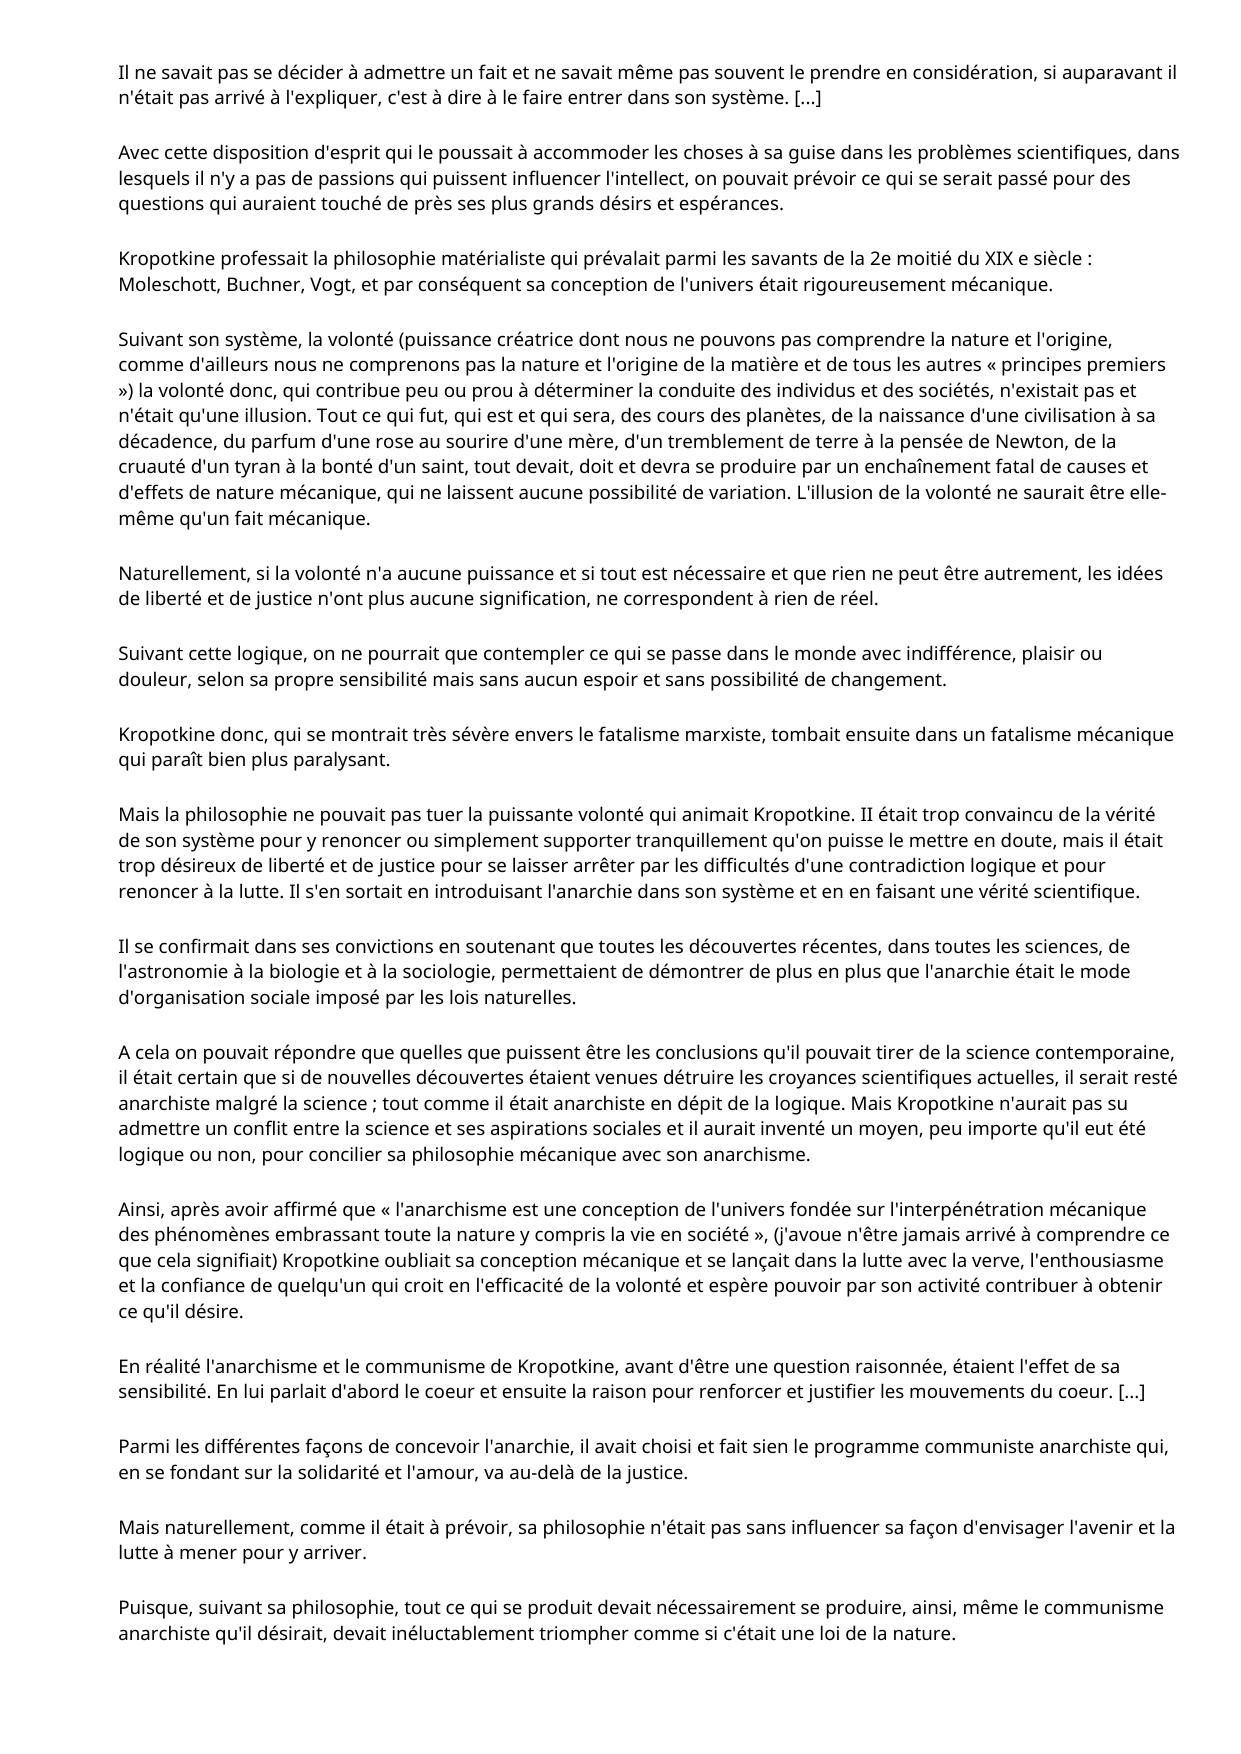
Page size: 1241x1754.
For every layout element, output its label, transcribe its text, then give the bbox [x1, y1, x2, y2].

text En réalité l'anarchisme et le communisme de Kropotkine, avant d'être une question raisonnée, étaient l'effet de sa sensibilité. En lui parlait d'abord le coeur et ensuite la raison pour renforcer et justifier les mouvements du coeur. [...] [118, 1353, 1181, 1404]
text Naturellement, si la volonté n'a aucune puissance et si tout est nécessaire et que rien ne peut être autrement, les idées de liberté et de justice n'ont plus aucune signification, ne correspondent à rien de réel. [118, 560, 1181, 611]
text Mais naturellement, comme il était à prévoir, sa philosophie n'était pas sans influencer sa façon d'envisager l'avenir et la lutte à mener pour y arriver. [118, 1514, 1181, 1565]
text A cela on pouvait répondre que quelles que puissent être les conclusions qu'il pouvait tirer de la science contemporaine, il était certain que si de nouvelles découvertes étaient venues détruire les croyances scientifiques actuelles, il serait resté anarchiste malgré la science ; tout comme il était anarchiste en dépit de la logique. Mais Kropotkine n'aurait pas su admettre un conflit entre la science et ses aspirations sociales et il aurait inventé un moyen, peu importe qu'il eut été logique ou non, pour concilier sa philosophie mécanique avec son anarchisme. [118, 1039, 1181, 1167]
text Ainsi, après avoir affirmé que « l'anarchisme est une conception de l'univers fondée sur l'interpénétration mécanique des phénomènes embrassant toute la nature y compris la vie en société », (j'avoue n'être jamais arrivé à comprendre ce que cela signifiait) Kropotkine oubliait sa conception mécanique et se lançait dans la lutte avec la verve, l'enthousiasme et la confiance de quelqu'un qui croit en l'efficacité de la volonté et espère pouvoir par son activité contribuer à obtenir ce qu'il désire. [118, 1196, 1181, 1324]
text Parmi les différentes façons de concevoir l'anarchie, il avait choisi et fait sien le programme communiste anarchiste qui, en se fondant sur la solidarité et l'amour, va au-delà de la justice. [118, 1434, 1181, 1485]
text Kropotkine professait la philosophie matérialiste qui prévalait parmi les savants de la 2e moitié du XIX e siècle : Moleschott, Buchner, Vogt, et par conséquent sa conception de l'univers était rigoureusement mécanique. [118, 246, 1181, 297]
text Kropotkine donc, qui se montrait très sévère envers le fatalisme marxiste, tombait ensuite dans un fatalisme mécanique qui paraît bien plus paralysant. [118, 721, 1181, 772]
text Il se confirmait dans ses convictions en soutenant que toutes les découvertes récentes, dans toutes les sciences, de l'astronomie à la biologie et à la sociologie, permettaient de démontrer de plus en plus que l'anarchie était le mode d'organisation sociale imposé par les lois naturelles. [118, 933, 1181, 1009]
text Il ne savait pas se décider à admettre un fait et ne savait même pas souvent le prendre en considération, si auparavant il n'était pas arrivé à l'expliquer, c'est à dire à le faire entrer dans son système. [...] [118, 59, 1181, 110]
text Mais la philosophie ne pouvait pas tuer la puissante volonté qui animait Kropotkine. II était trop convaincu de la vérité de son système pour y renoncer ou simplement supporter tranquillement qu'on puisse le mettre en doute, mais il était trop désireux de liberté et de justice pour se laisser arrêter par les difficultés d'une contradiction logique et pour renoncer à la lutte. Il s'en sortait en introduisant l'anarchie dans son système et en en faisant une vérité scientifique. [118, 801, 1181, 903]
text Avec cette disposition d'esprit qui le poussait à accommoder les choses à sa guise dans les problèmes scientifiques, dans lesquels il n'y a pas de passions qui puissent influencer l'intellect, on pouvait prévoir ce qui se serait passé pour des questions qui auraient touché de près ses plus grands désirs et espérances. [118, 139, 1181, 216]
text Suivant cette logique, on ne pourrait que contempler ce qui se passe dans le monde avec indifférence, plaisir ou douleur, selon sa propre sensibilité mais sans aucun espoir et sans possibilité de changement. [118, 640, 1181, 691]
text Puisque, suivant sa philosophie, tout ce qui se produit devait nécessairement se produire, ainsi, même le communisme anarchiste qu'il désirait, devait inéluctablement triompher comme si c'était une loi de la nature. [118, 1595, 1181, 1646]
text Suivant son système, la volonté (puissance créatrice dont nous ne pouvons pas comprendre la nature et l'origine, comme d'ailleurs nous ne comprenons pas la nature et l'origine de la matière et de tous les autres « principes premiers ») la volonté donc, qui contribue peu ou prou à déterminer la conduite des individus et des sociétés, n'existait pas et n'était qu'une illusion. Tout ce qui fut, qui est et qui sera, des cours des planètes, de la naissance d'une civilisation à sa décadence, du parfum d'une rose au sourire d'une mère, d'un tremblement de terre à la pensée de Newton, de la cruauté d'un tyran à la bonté d'un saint, tout devait, doit et devra se produire par un enchaînement fatal de causes et d'effets de nature mécanique, qui ne laissent aucune possibilité de variation. L'illusion de la volonté ne saurait être elle-même qu'un fait mécanique. [118, 326, 1181, 530]
